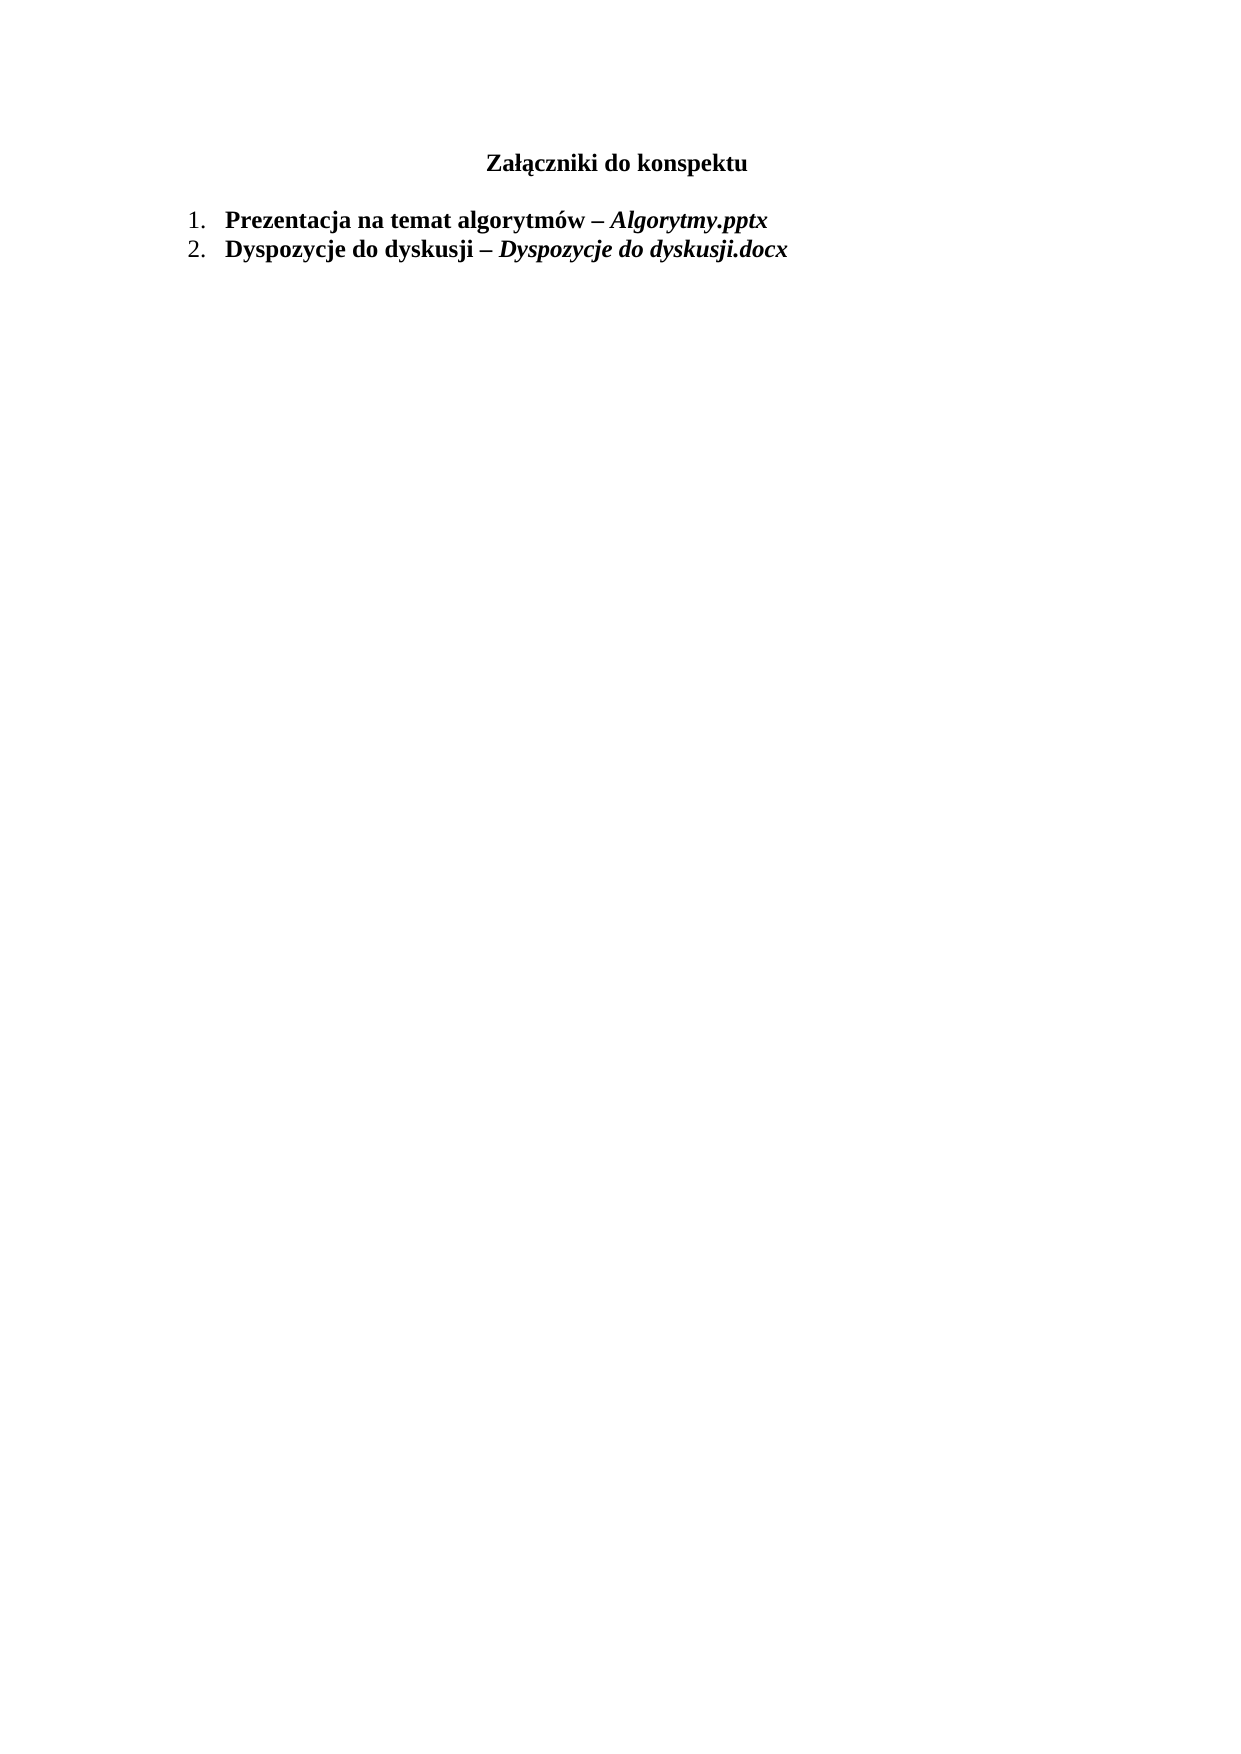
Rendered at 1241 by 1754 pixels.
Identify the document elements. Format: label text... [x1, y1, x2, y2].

list Dyspozycje do dyskusji – Dyspozycje do dyskusji.docx [187, 234, 1090, 263]
text Załączniki do konspektu [150, 148, 1090, 176]
list Prezentacja na temat algorytmów – Algorytmy.pptx [187, 205, 1090, 234]
